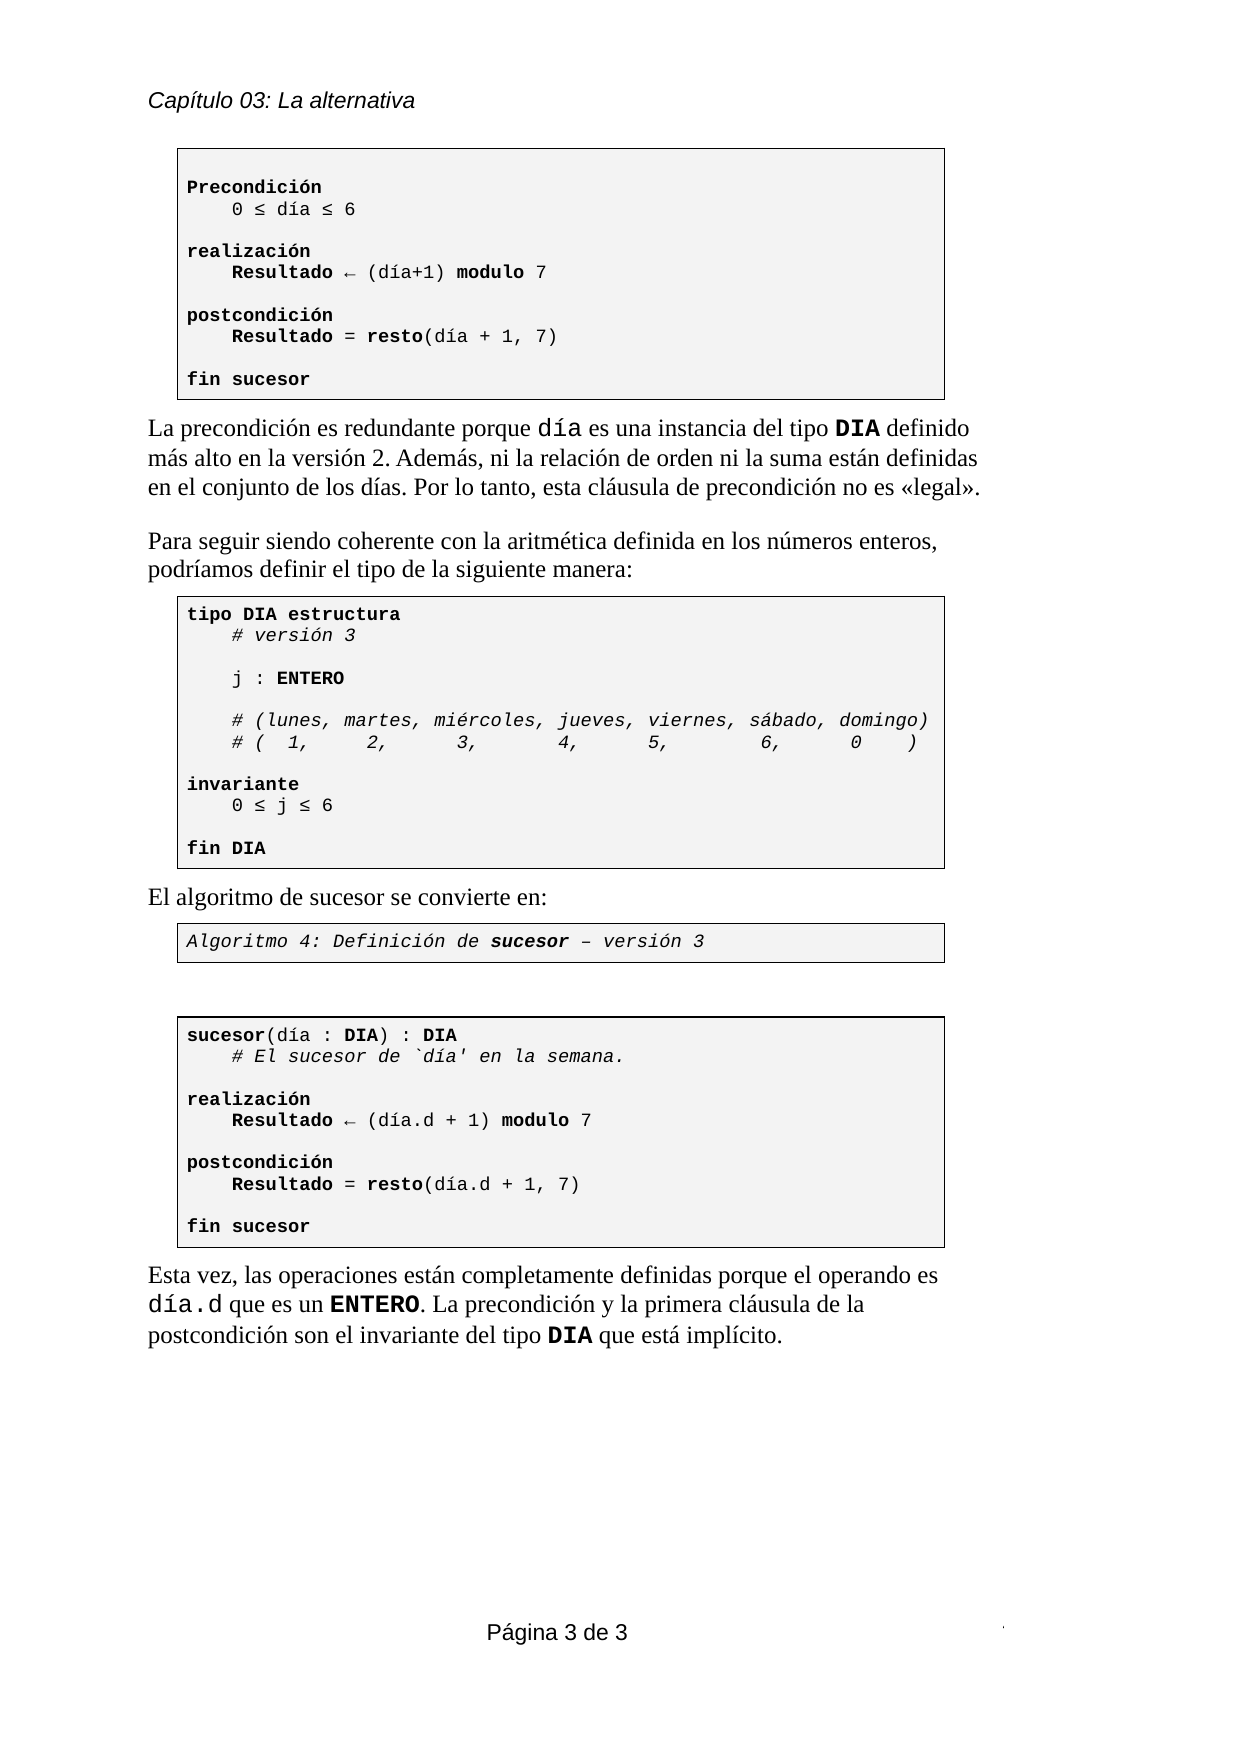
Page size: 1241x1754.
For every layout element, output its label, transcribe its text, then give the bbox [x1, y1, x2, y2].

text La precondición es redundante porque día es una instancia del tipo DIA definido más alto en la versión 2. Además, ni la relación de orden ni la suma están definidas en el conjunto de los días. Por lo tanto, esta cláusula de precondición no es «legal». [148, 413, 1004, 501]
text Algoritmo 4: Definición de sucesor – versión 3 [178, 924, 944, 962]
text Esta vez, las operaciones están completamente definidas porque el operando es día.d que es un ENTERO. La precondición y la primera cláusula de la postcondición son el invariante del tipo DIA que está implícito. [148, 1260, 1004, 1351]
text Para seguir siendo coherente con la aritmética definida en los números enteros, podríamos definir el tipo de la siguiente manera: [148, 526, 1004, 583]
text sucesor(día : DIA) : DIA # El sucesor de `día' en la semana. realización Resultado ← (día.d + 1) modulo 7 postcondición Resultado = resto(día.d + 1, 7) fin sucesor [178, 1018, 944, 1247]
text El algoritmo de sucesor se convierte en: [148, 882, 1004, 911]
text Precondición 0 ≤ día ≤ 6 realización Resultado ← (día+1) modulo 7 postcondición Resultado = resto(día + 1, 7) fin sucesor [178, 149, 944, 399]
text tipo DIA estructura # versión 3 j : ENTERO # (lunes, martes, miércoles, jueves, viernes, sábado, domingo) # ( 1, 2, 3, 4, 5, 6, 0 ) invariante 0 ≤ j ≤ 6 fin DIA [178, 597, 944, 868]
